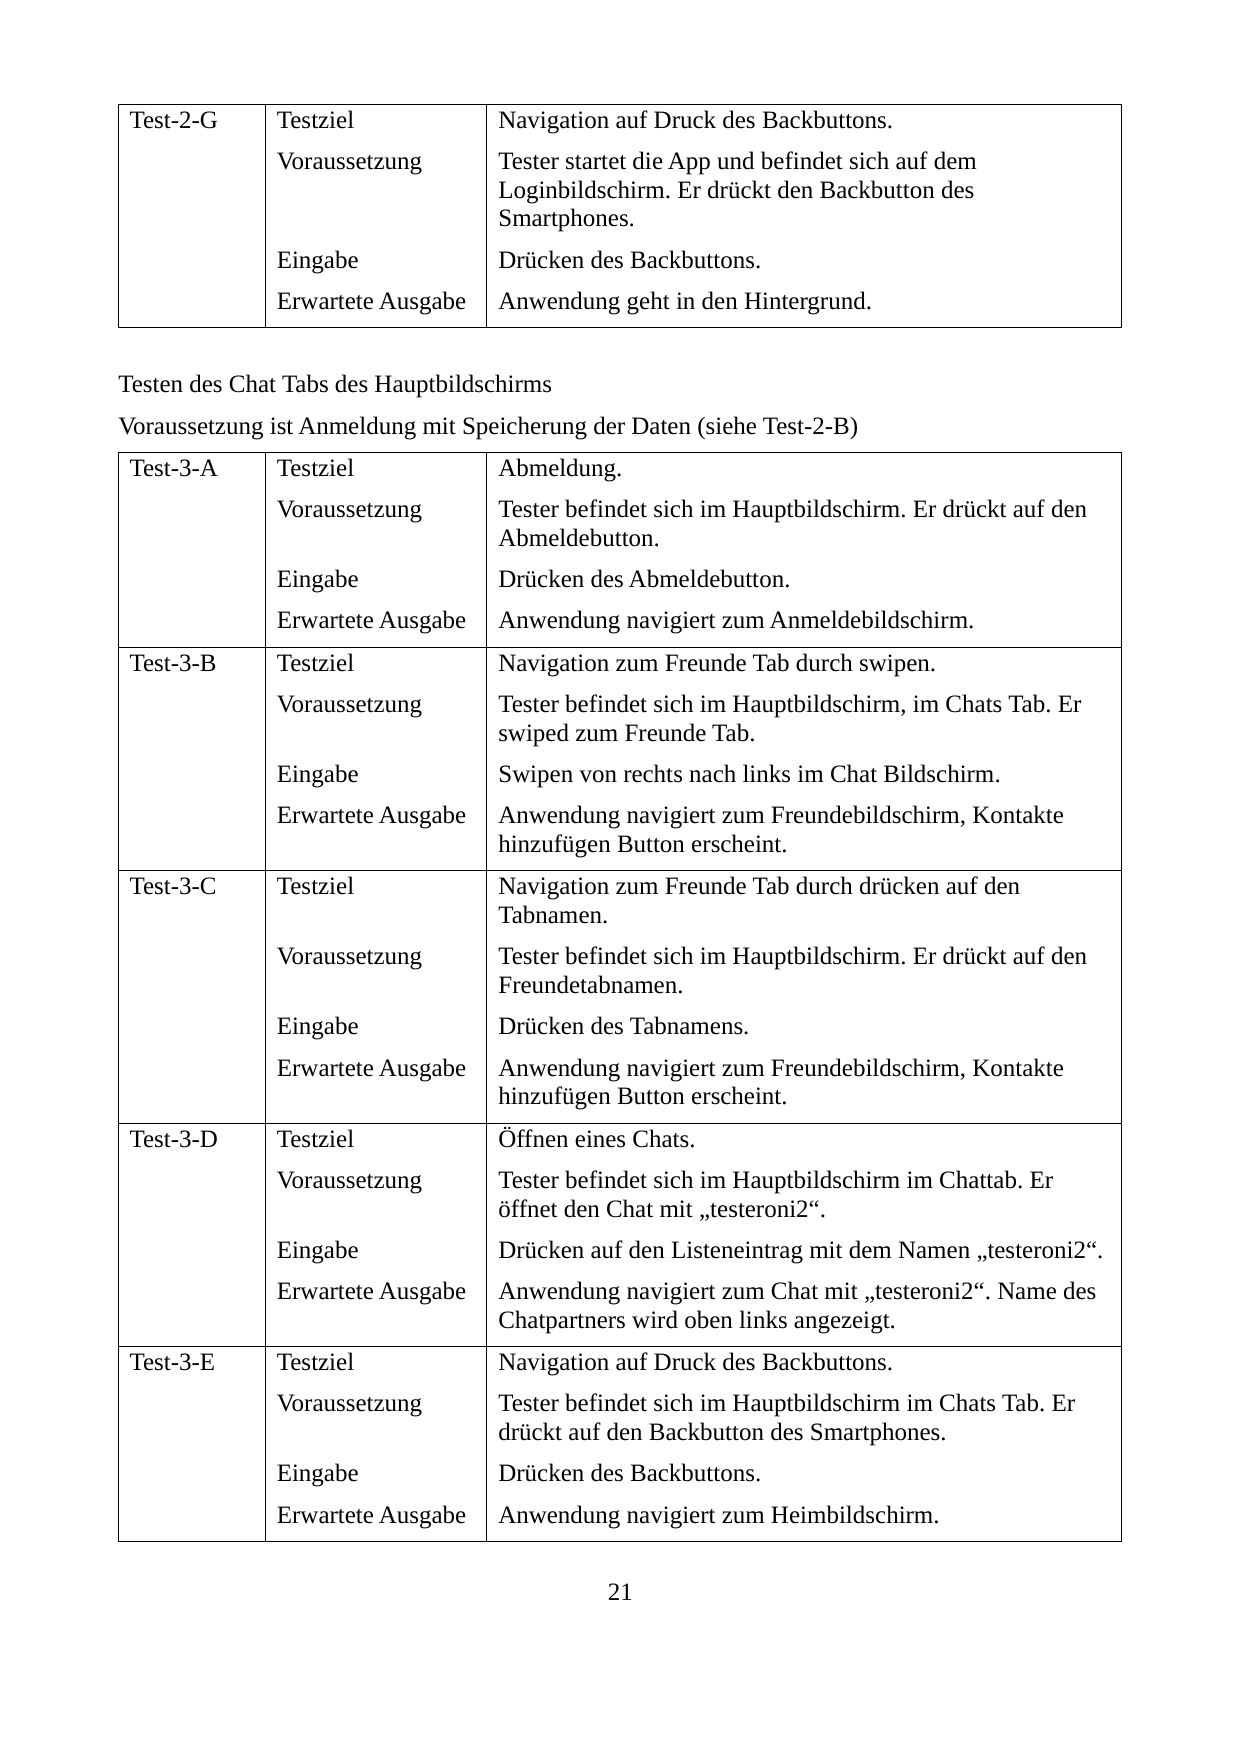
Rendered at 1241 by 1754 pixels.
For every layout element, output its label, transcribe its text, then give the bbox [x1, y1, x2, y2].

table_cell [119, 1011, 265, 1053]
table_cell Eingabe [266, 759, 486, 800]
table_cell Navigation zum Freunde Tab durch swipen. [487, 648, 1121, 689]
table_cell [119, 1389, 265, 1458]
table_cell Anwendung navigiert zum Freundebildschirm, Kontakte hinzufügen Button erscheint. [487, 800, 1121, 870]
table_cell Tester startet die App und befindet sich auf dem Loginbildschirm. Er drückt den Backbutton des Smartphones. [487, 146, 1121, 245]
table_cell Voraussetzung [266, 494, 486, 564]
text Voraussetzung ist Anmeldung mit Speicherung der Daten (siehe Test-2-B) [118, 411, 1122, 439]
table_cell Test-3-E [119, 1347, 265, 1388]
table_cell Testziel [266, 1347, 486, 1388]
table_cell Tester befindet sich im Hauptbildschirm, im Chats Tab. Er swiped zum Freunde Tab. [487, 689, 1121, 759]
table_header Test-3-A [119, 453, 265, 494]
table_cell Navigation zum Freunde Tab durch drücken auf den Tabnamen. [487, 871, 1121, 941]
table_cell [119, 606, 265, 647]
table_cell [119, 286, 265, 327]
text Testen des Chat Tabs des Hauptbildschirms [118, 369, 1122, 398]
table_cell Voraussetzung [266, 941, 486, 1011]
table_cell [119, 1459, 265, 1500]
table_cell Erwartete Ausgabe [266, 606, 486, 647]
table_cell [119, 689, 265, 759]
table_cell Voraussetzung [266, 1165, 486, 1235]
table_cell Drücken des Backbuttons. [487, 245, 1121, 286]
table_cell [119, 1500, 265, 1541]
table_cell Testziel [266, 648, 486, 689]
table_cell [119, 1235, 265, 1276]
table_cell Erwartete Ausgabe [266, 1500, 486, 1541]
table_cell [119, 759, 265, 800]
table_cell [119, 564, 265, 606]
table_cell Drücken des Backbuttons. [487, 1459, 1121, 1500]
text [118, 1542, 1122, 1571]
table_cell Test-3-C [119, 871, 265, 941]
table_cell [119, 245, 265, 286]
table_cell Testziel [266, 1124, 486, 1165]
table_header Test-2-G [119, 105, 265, 146]
table_cell Erwartete Ausgabe [266, 1053, 486, 1123]
table_cell Voraussetzung [266, 146, 486, 245]
table_cell Navigation auf Druck des Backbuttons. [487, 1347, 1121, 1388]
table_cell Drücken auf den Listeneintrag mit dem Namen „testeroni2“. [487, 1235, 1121, 1276]
table_cell Tester befindet sich im Hauptbildschirm. Er drückt auf den Freundetabnamen. [487, 941, 1121, 1011]
table_cell [119, 494, 265, 564]
table_cell Öffnen eines Chats. [487, 1124, 1121, 1165]
table_cell Eingabe [266, 1235, 486, 1276]
table_cell Erwartete Ausgabe [266, 1276, 486, 1346]
table_cell Test-3-B [119, 648, 265, 689]
table_cell Eingabe [266, 245, 486, 286]
table_cell Anwendung navigiert zum Anmeldebildschirm. [487, 606, 1121, 647]
table_cell [119, 1165, 265, 1235]
table_cell Drücken des Abmeldebutton. [487, 564, 1121, 606]
table_cell [119, 1276, 265, 1346]
table_cell Eingabe [266, 1011, 486, 1053]
table_header Testziel [266, 105, 486, 146]
table_cell Tester befindet sich im Hauptbildschirm. Er drückt auf den Abmeldebutton. [487, 494, 1121, 564]
table_cell Voraussetzung [266, 1389, 486, 1458]
table_cell [119, 1053, 265, 1123]
table_header Testziel [266, 453, 486, 494]
table_cell Voraussetzung [266, 689, 486, 759]
table_cell Anwendung navigiert zum Heimbildschirm. [487, 1500, 1121, 1541]
table_cell Anwendung geht in den Hintergrund. [487, 286, 1121, 327]
table_cell Testziel [266, 871, 486, 941]
table_cell Tester befindet sich im Hauptbildschirm im Chats Tab. Er drückt auf den Backbutton des Smartphones. [487, 1389, 1121, 1458]
table_cell Swipen von rechts nach links im Chat Bildschirm. [487, 759, 1121, 800]
table_cell Anwendung navigiert zum Freundebildschirm, Kontakte hinzufügen Button erscheint. [487, 1053, 1121, 1123]
table_cell Erwartete Ausgabe [266, 800, 486, 870]
table_cell [119, 146, 265, 245]
table_cell Eingabe [266, 1459, 486, 1500]
table_cell Erwartete Ausgabe [266, 286, 486, 327]
table_cell [119, 941, 265, 1011]
table_cell Drücken des Tabnamens. [487, 1011, 1121, 1053]
table_header Abmeldung. [487, 453, 1121, 494]
table_header Navigation auf Druck des Backbuttons. [487, 105, 1121, 146]
table_cell Anwendung navigiert zum Chat mit „testeroni2“. Name des Chatpartners wird oben links angezeigt. [487, 1276, 1121, 1346]
table_cell [119, 800, 265, 870]
table_cell Eingabe [266, 564, 486, 606]
table_cell Tester befindet sich im Hauptbildschirm im Chattab. Er öffnet den Chat mit „testeroni2“. [487, 1165, 1121, 1235]
table_cell Test-3-D [119, 1124, 265, 1165]
